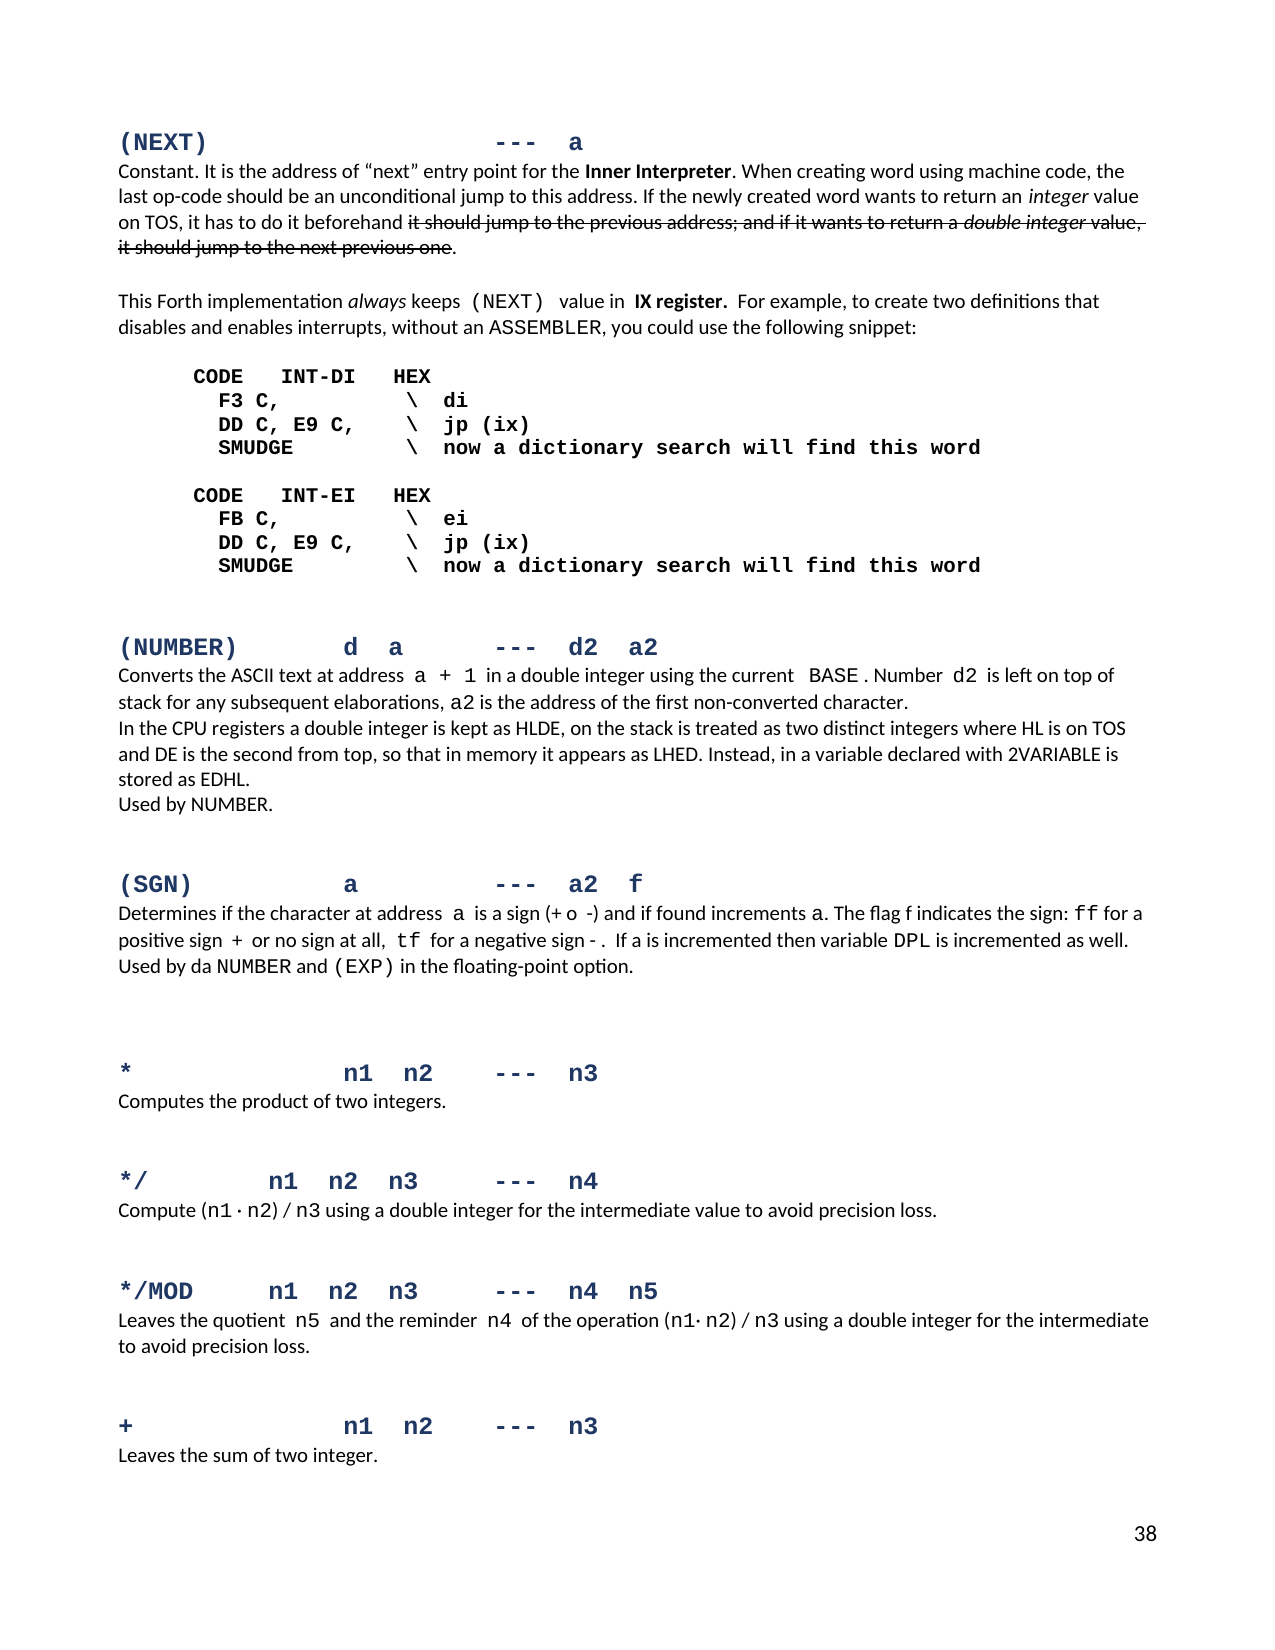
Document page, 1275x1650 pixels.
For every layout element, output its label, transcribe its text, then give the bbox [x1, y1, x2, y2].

text SMUDGE \ now a dictionary search will find this word [118, 437, 1157, 461]
text Used by NUMBER. [118, 792, 1157, 817]
subtitle + n1 n2 --- n3 [118, 1414, 1157, 1442]
subtitle */MOD n1 n2 n3 --- n4 n5 [118, 1279, 1157, 1307]
subtitle */ n1 n2 n3 --- n4 [118, 1169, 1157, 1197]
text Compute (n1 · n2) / n3 using a double integer for the intermediate value to avoid precision loss. [118, 1197, 1157, 1224]
text This Forth implementation always keeps (NEXT) value in IX register. For example, to create two definitions that disables and enables interrupts, without an ASSEMBLER, you could use the following snippet: [118, 288, 1157, 341]
text DD C, E9 C, \ jp (ix) [118, 532, 1157, 556]
text Leaves the quotient n5 and the reminder n4 of the operation (n1· n2) / n3 using a double integer for the intermediate to avoid precision loss. [118, 1307, 1157, 1359]
text In the CPU registers a double integer is kept as HLDE, on the stack is treated as two distinct integers where HL is on TOS and DE is the second from top, so that in memory it appears as LHED. Instead, in a variable declared with 2VARIABLE is stored as EDHL. [118, 715, 1157, 792]
text Converts the ASCII text at address a + 1 in a double integer using the current BASE . Number d2 is left on top of stack for any subsequent elaborations, a2 is the address of the first non-converted character. [118, 662, 1157, 715]
text SMUDGE \ now a dictionary search will find this word [118, 556, 1157, 579]
subtitle (SGN) a --- a2 f [118, 872, 1157, 900]
text Computes the product of two integers. [118, 1088, 1157, 1114]
text DD C, E9 C, \ jp (ix) [118, 414, 1157, 437]
text CODE INT-DI HEX [118, 366, 1157, 390]
text CODE INT-EI HEX [118, 484, 1157, 508]
text Determines if the character at address a is a sign (+ o -) and if found increments a. The flag f indicates the sign: ff for a positive sign + or no sign at all, tf for a negative sign - . If a is incremented then variable DPL is incremented as well. Used by da NUMBER and (EXP) in the floating-point option. [118, 900, 1157, 980]
text Leaves the sum of two integer. [118, 1442, 1157, 1468]
text F3 C, \ di [118, 390, 1157, 414]
text Constant. It is the address of “next” entry point for the Inner Interpreter. When creating word using machine code, the last op-code should be an unconditional jump to this address. If the newly created word wants to return an integer value on TOS, it has to do it beforehand it should jump to the previous address; and if it wants to return a double integer value, it should jump to the next previous one. [118, 158, 1157, 260]
subtitle (NEXT) --- a [118, 130, 1157, 158]
subtitle (NUMBER) d a --- d2 a2 [118, 634, 1157, 662]
text FB C, \ ei [118, 508, 1157, 532]
subtitle * n1 n2 --- n3 [118, 1060, 1157, 1088]
